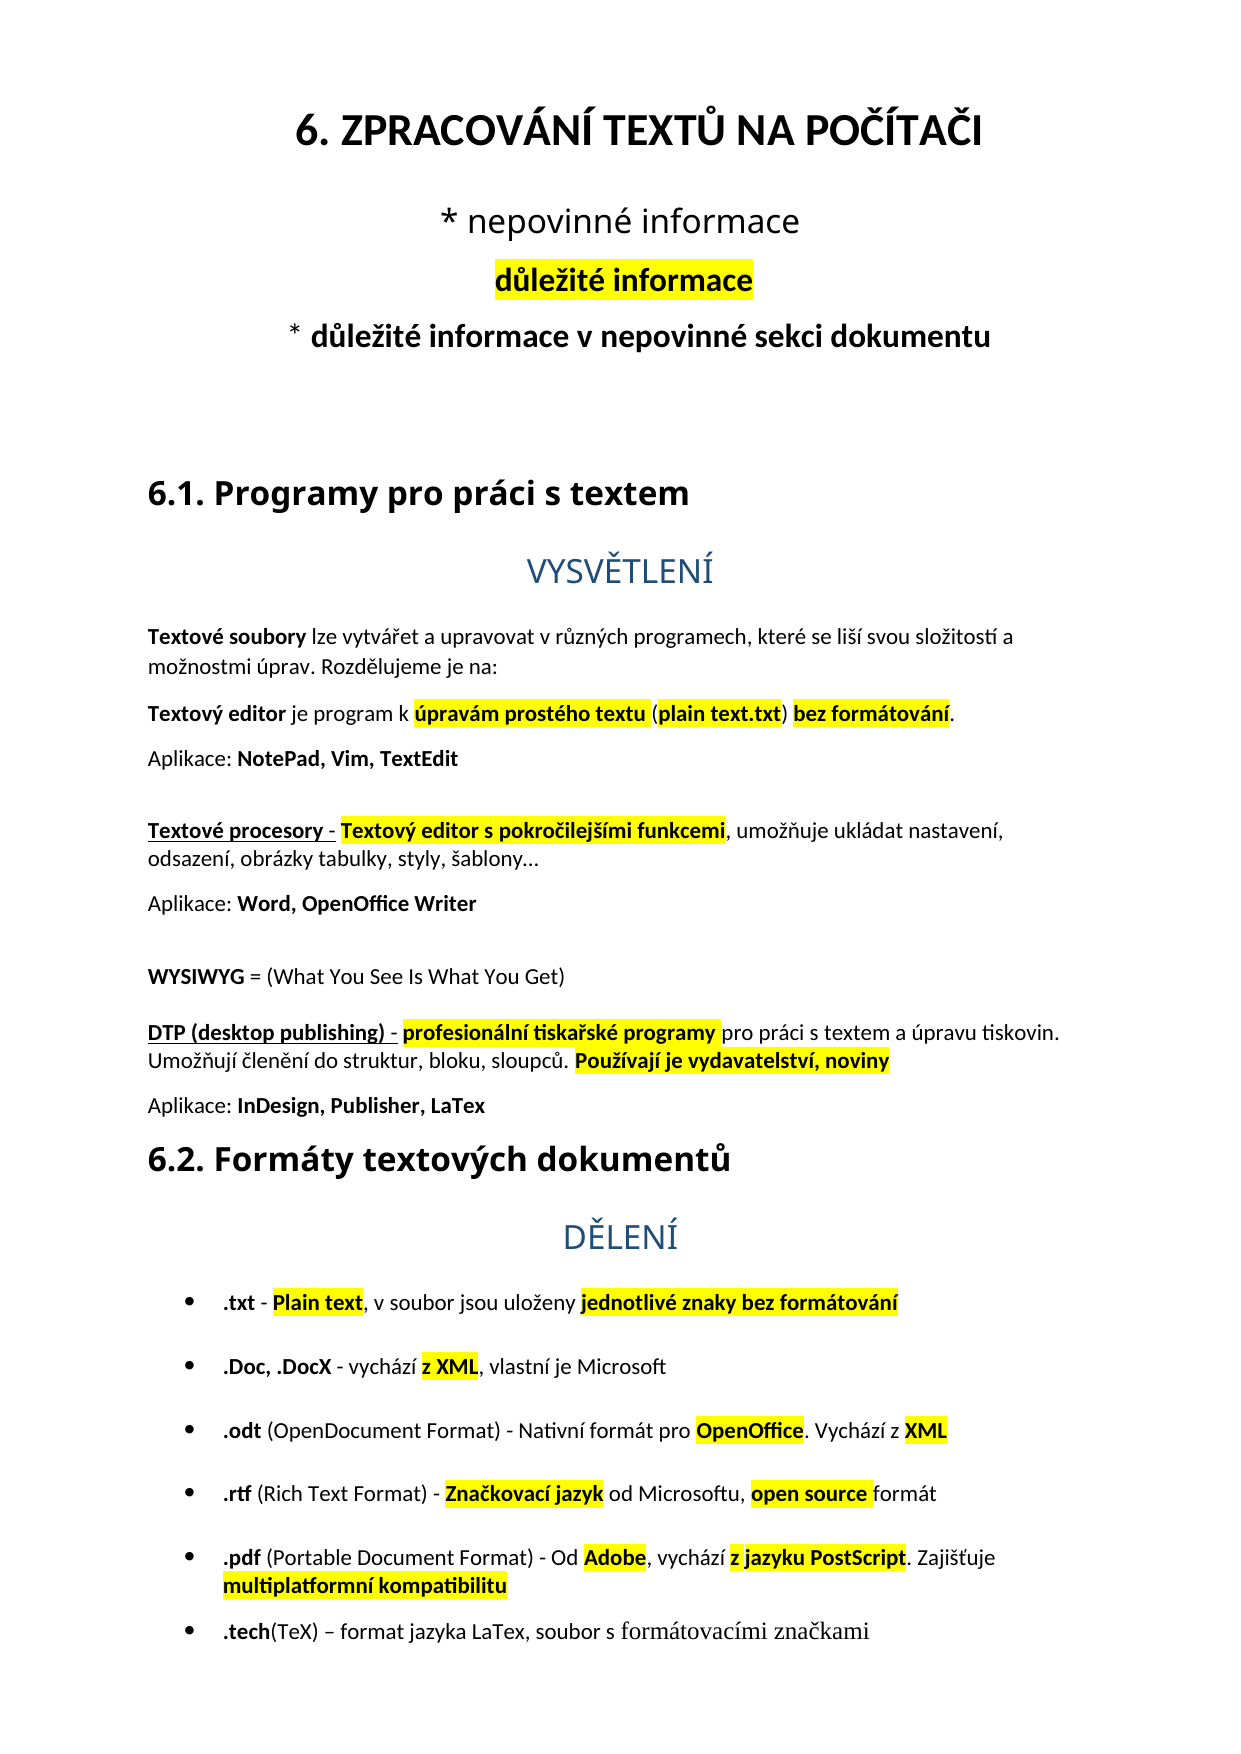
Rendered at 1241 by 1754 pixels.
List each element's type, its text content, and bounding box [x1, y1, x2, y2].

text Aplikace: NotePad, Vim, TextEdit [148, 744, 1093, 772]
subtitle důležité informace [148, 259, 1093, 300]
subtitle Vysvětlení [148, 548, 1093, 593]
subtitle 6.1. Programy pro práci s textem [148, 470, 1093, 515]
text Aplikace: Word, OpenOffice Writer [148, 889, 1093, 946]
subtitle 6.2. Formáty textových dokumentů [148, 1136, 1093, 1181]
subtitle 6. zpracování textů na počítači [221, 101, 1093, 157]
text * důležité informace v nepovinné sekci dokumentu [185, 315, 1093, 356]
list .odt (OpenDocument Format) - Nativní formát pro OpenOffice. Vychází z XML [185, 1416, 1093, 1444]
list .Doc, .DocX - vychází z XML, vlastní je Microsoft [185, 1352, 1093, 1380]
text Aplikace: InDesign, Publisher, LaTex [148, 1091, 1093, 1119]
list .rtf (Rich Text Format) - Značkovací jazyk od Microsoftu, open source formát [185, 1479, 1093, 1508]
subtitle * nepovinné informace [148, 197, 1093, 243]
text WYSIWYG = (What You See Is What You Get) DTP (desktop publishing) - profesionální tiskařské programy pro práci s textem a úpravu tiskovin. Umožňují členění do struktur, bloku, sloupců. Používají je vydavatelství, noviny [148, 962, 1093, 1074]
text Textové procesory - Textový editor s pokročilejšími funkcemi, umožňuje ukládat nastavení, odsazení, obrázky tabulky, styly, šablony… [148, 788, 1093, 872]
list .tech(TeX) – format jazyka LaTex, soubor s formátovacími značkami [185, 1616, 1093, 1645]
text Textové soubory lze vytvářet a upravovat v různých programech, které se liší svou složitostí a možnostmi úprav. Rozdělujeme je na: [148, 622, 1093, 680]
list .pdf (Portable Document Format) - Od Adobe, vychází z jazyku PostScript. Zajišťuje multiplatformní kompatibilitu [185, 1543, 1093, 1599]
text Textový editor je program k úpravám prostého textu (plain text.txt) bez formátování. [148, 699, 1093, 727]
list .txt - Plain text, v soubor jsou uloženy jednotlivé znaky bez formátování [185, 1288, 1093, 1316]
subtitle dělení [148, 1214, 1093, 1259]
